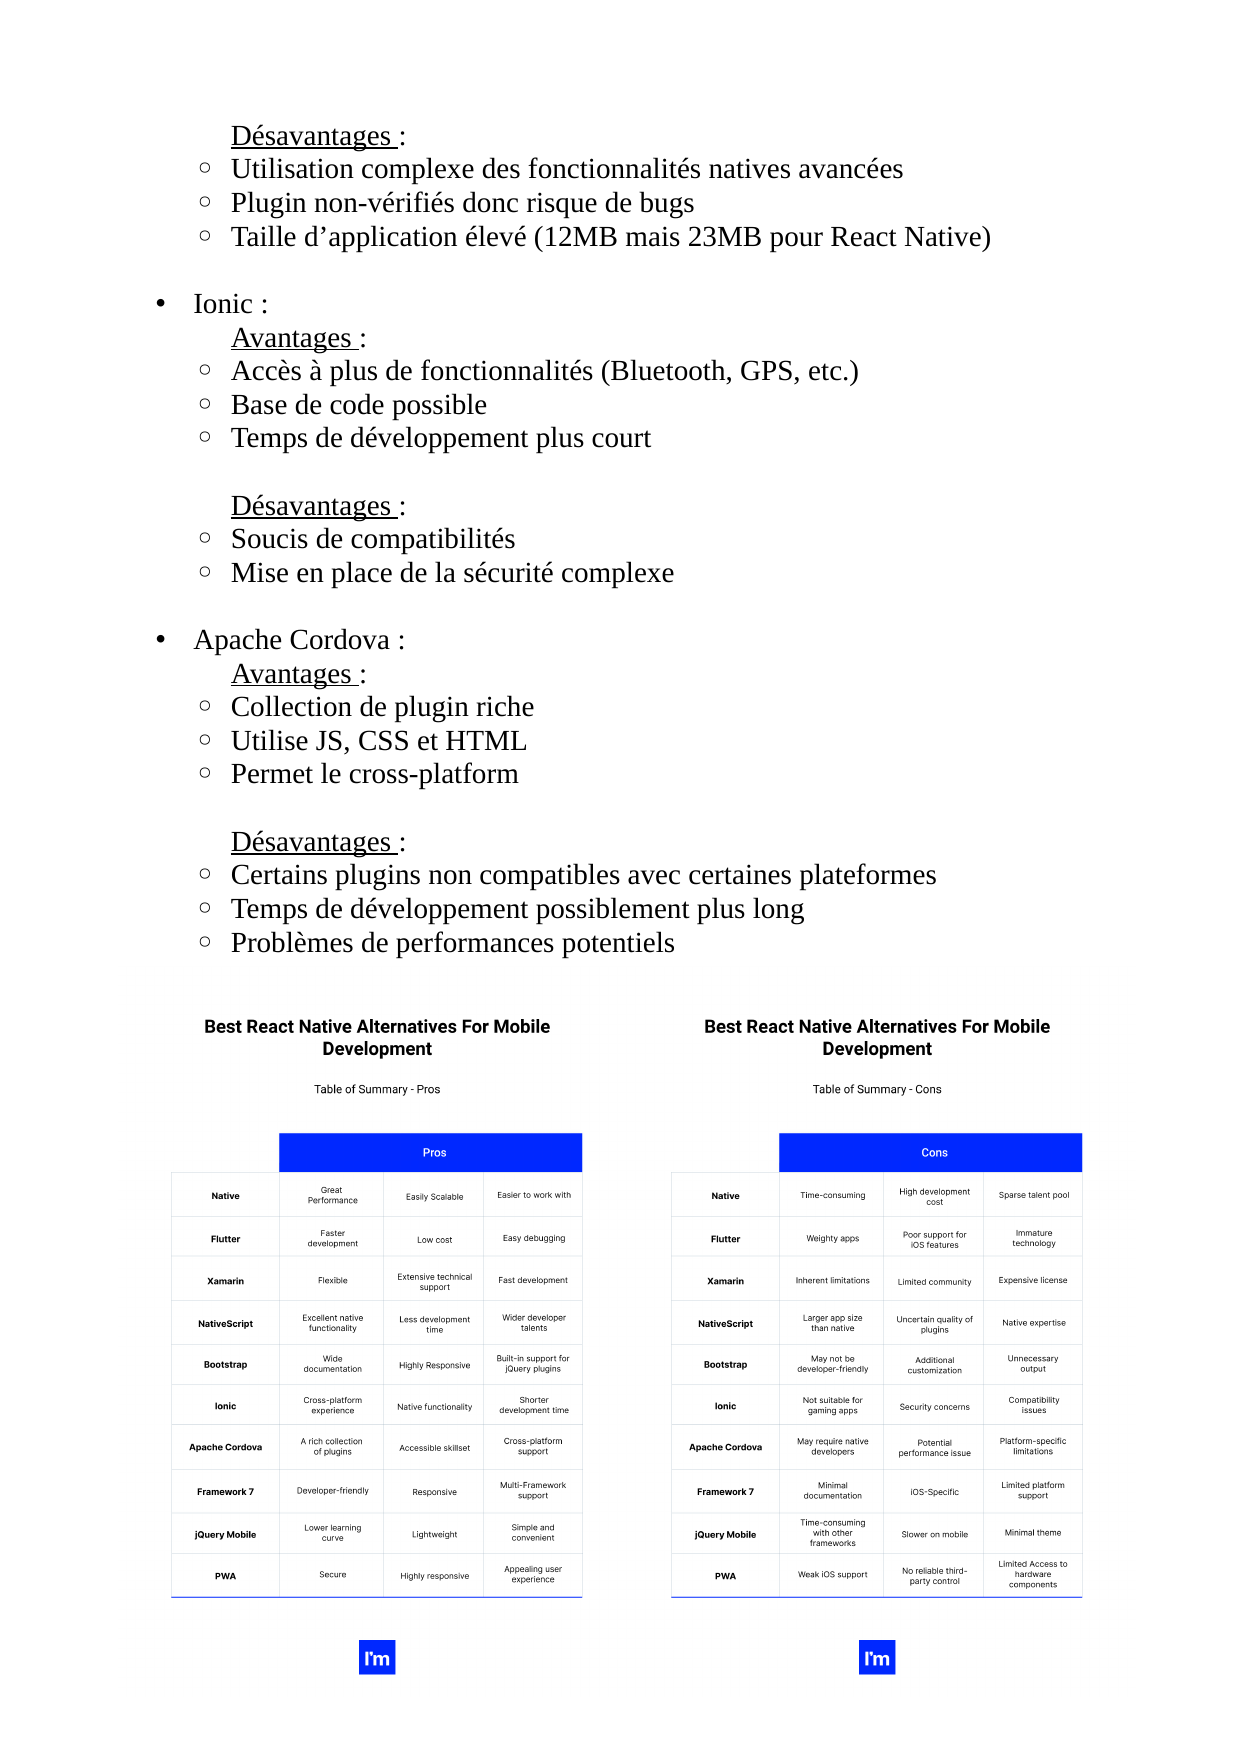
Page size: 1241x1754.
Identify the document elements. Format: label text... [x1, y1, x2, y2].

list Collection de plugin riche [193, 689, 1122, 723]
list Mise en place de la sécurité complexe [193, 555, 1122, 589]
list Problèmes de performances potentiels [193, 925, 1122, 958]
list Soucis de compatibilités [193, 521, 1122, 555]
list Taille d’application élevé (12MB mais 23MB pour React Native) [193, 219, 1122, 253]
list Désavantages : [193, 118, 1122, 152]
list Accès à plus de fonctionnalités (Bluetooth, GPS, etc.) [193, 353, 1122, 387]
list Plugin non-vérifiés donc risque de bugs [193, 185, 1122, 219]
list Apache Cordova : [156, 622, 1122, 656]
list Désavantages : [193, 488, 1122, 521]
list Ionic : [156, 286, 1122, 320]
picture [117, 966, 1137, 1697]
list Base de code possible [193, 387, 1122, 421]
list Utilise JS, CSS et HTML [193, 723, 1122, 757]
list Temps de développement possiblement plus long [193, 891, 1122, 925]
list Désavantages : [193, 824, 1122, 857]
list Avantages : [193, 320, 1122, 353]
list Avantages : [193, 656, 1122, 689]
list Temps de développement plus court [193, 421, 1122, 454]
list Permet le cross-platform [193, 757, 1122, 790]
list Utilisation complexe des fonctionnalités natives avancées [193, 152, 1122, 185]
list Certains plugins non compatibles avec certaines plateformes [193, 857, 1122, 891]
